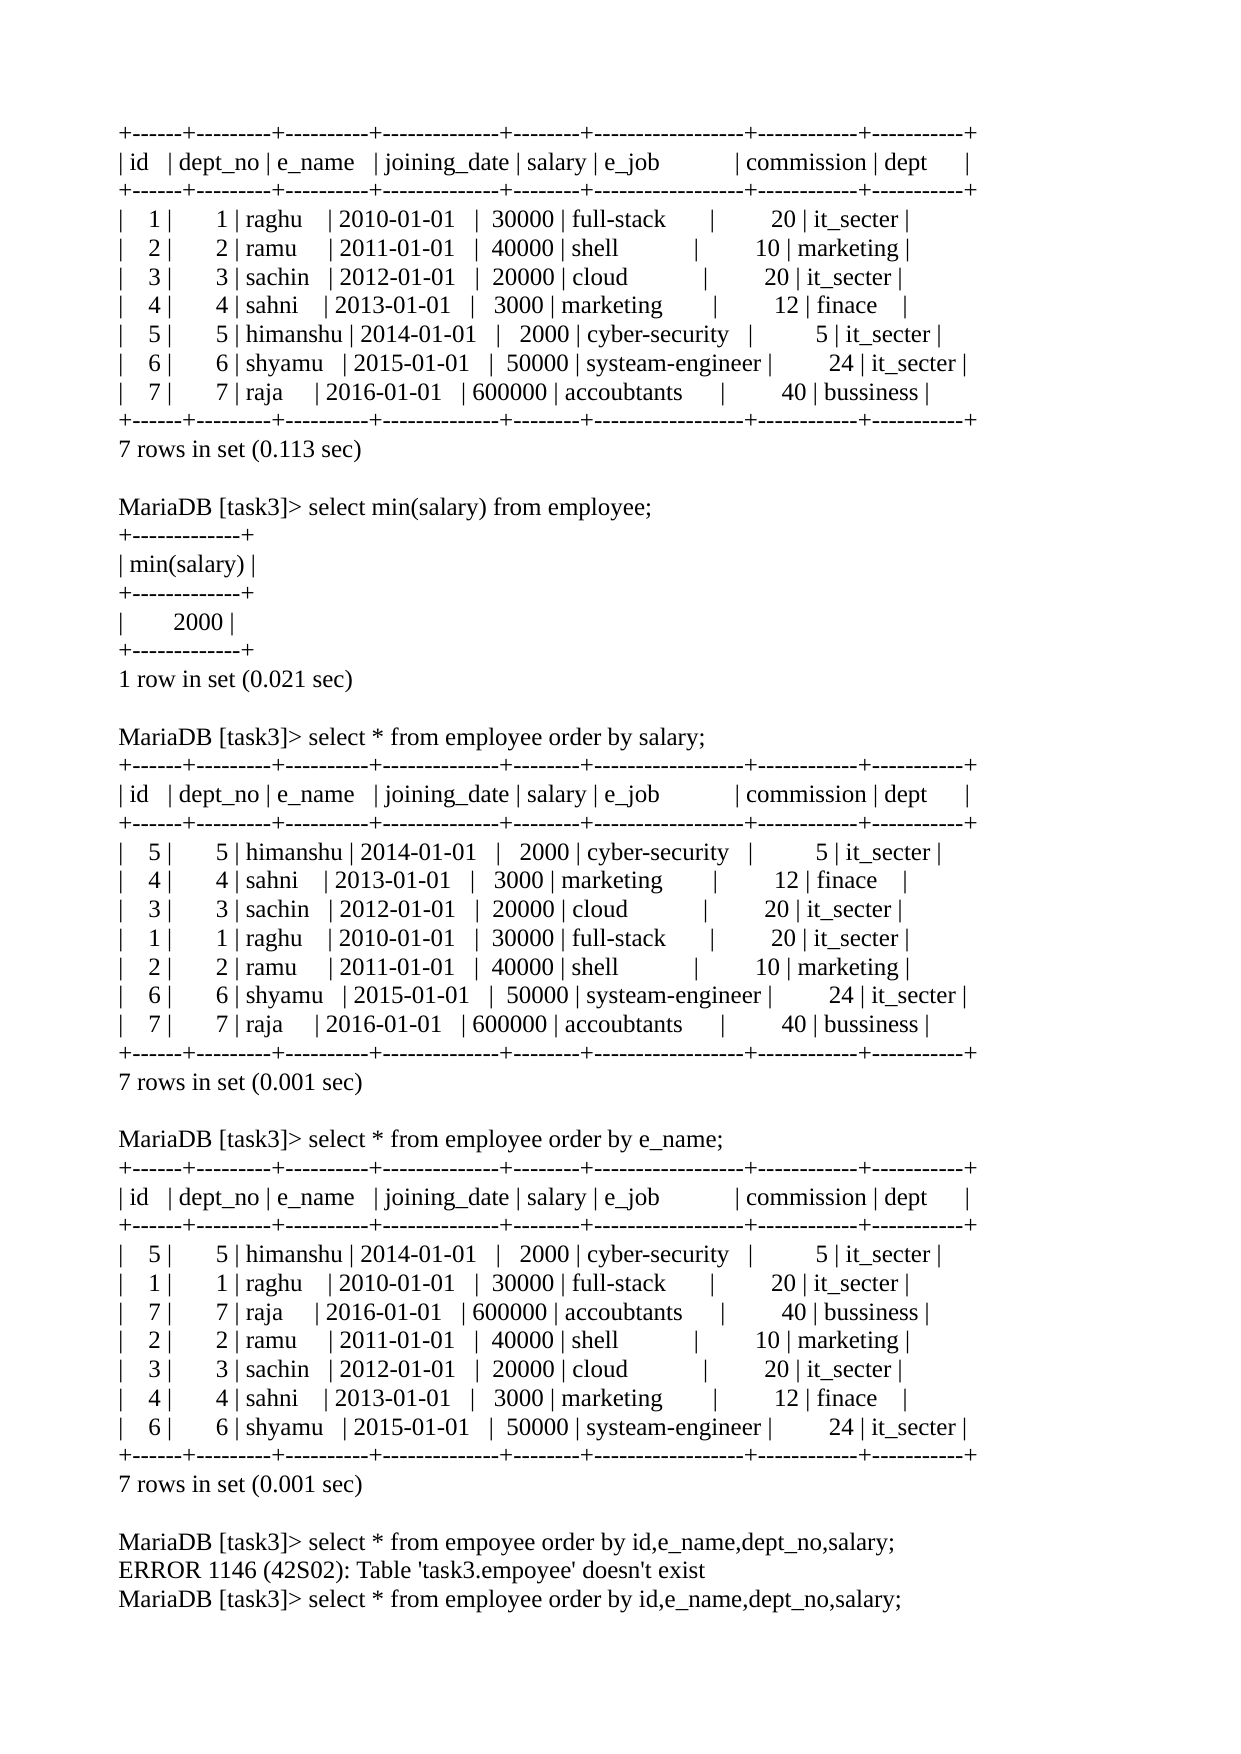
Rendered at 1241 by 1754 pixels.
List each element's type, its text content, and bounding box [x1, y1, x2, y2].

text | 4 | 4 | sahni | 2013-01-01 | 3000 | marketing | 12 | finace | [118, 1383, 1122, 1412]
text | min(salary) | [118, 549, 1122, 578]
text | 2 | 2 | ramu | 2011-01-01 | 40000 | shell | 10 | marketing | [118, 952, 1122, 981]
text | 2 | 2 | ramu | 2011-01-01 | 40000 | shell | 10 | marketing | [118, 233, 1122, 262]
text +------+---------+----------+--------------+--------+------------------+------------+-----------+ [118, 176, 1122, 204]
text +-------------+ [118, 636, 1122, 664]
text 7 rows in set (0.001 sec) [118, 1469, 1122, 1498]
text | 2000 | [118, 607, 1122, 636]
text MariaDB [task3]> select * from employee order by id,e_name,dept_no,salary; [118, 1584, 1122, 1613]
text | id | dept_no | e_name | joining_date | salary | e_job | commission | dept | [118, 779, 1122, 808]
text 1 row in set (0.021 sec) [118, 664, 1122, 693]
text | 6 | 6 | shyamu | 2015-01-01 | 50000 | systeam-engineer | 24 | it_secter | [118, 981, 1122, 1009]
text | id | dept_no | e_name | joining_date | salary | e_job | commission | dept | [118, 1182, 1122, 1211]
text | 5 | 5 | himanshu | 2014-01-01 | 2000 | cyber-security | 5 | it_secter | [118, 319, 1122, 348]
text | 6 | 6 | shyamu | 2015-01-01 | 50000 | systeam-engineer | 24 | it_secter | [118, 1412, 1122, 1441]
text +------+---------+----------+--------------+--------+------------------+------------+-----------+ [118, 118, 1122, 147]
text | 2 | 2 | ramu | 2011-01-01 | 40000 | shell | 10 | marketing | [118, 1326, 1122, 1354]
text | 1 | 1 | raghu | 2010-01-01 | 30000 | full-stack | 20 | it_secter | [118, 923, 1122, 952]
text +------+---------+----------+--------------+--------+------------------+------------+-----------+ [118, 808, 1122, 837]
text ERROR 1146 (42S02): Table 'task3.empoyee' doesn't exist [118, 1556, 1122, 1584]
text MariaDB [task3]> select * from employee order by e_name; [118, 1124, 1122, 1153]
text | 3 | 3 | sachin | 2012-01-01 | 20000 | cloud | 20 | it_secter | [118, 894, 1122, 923]
text | id | dept_no | e_name | joining_date | salary | e_job | commission | dept | [118, 147, 1122, 176]
text | 3 | 3 | sachin | 2012-01-01 | 20000 | cloud | 20 | it_secter | [118, 1354, 1122, 1383]
text | 4 | 4 | sahni | 2013-01-01 | 3000 | marketing | 12 | finace | [118, 866, 1122, 894]
text +------+---------+----------+--------------+--------+------------------+------------+-----------+ [118, 1211, 1122, 1239]
text +------+---------+----------+--------------+--------+------------------+------------+-----------+ [118, 406, 1122, 434]
text MariaDB [task3]> select * from empoyee order by id,e_name,dept_no,salary; [118, 1527, 1122, 1556]
text | 7 | 7 | raja | 2016-01-01 | 600000 | accoubtants | 40 | bussiness | [118, 1297, 1122, 1326]
text MariaDB [task3]> select min(salary) from employee; [118, 492, 1122, 521]
text | 5 | 5 | himanshu | 2014-01-01 | 2000 | cyber-security | 5 | it_secter | [118, 1239, 1122, 1268]
text +-------------+ [118, 521, 1122, 549]
text | 4 | 4 | sahni | 2013-01-01 | 3000 | marketing | 12 | finace | [118, 291, 1122, 319]
text | 7 | 7 | raja | 2016-01-01 | 600000 | accoubtants | 40 | bussiness | [118, 1009, 1122, 1038]
text +------+---------+----------+--------------+--------+------------------+------------+-----------+ [118, 751, 1122, 779]
text | 1 | 1 | raghu | 2010-01-01 | 30000 | full-stack | 20 | it_secter | [118, 204, 1122, 233]
text | 7 | 7 | raja | 2016-01-01 | 600000 | accoubtants | 40 | bussiness | [118, 377, 1122, 406]
text +------+---------+----------+--------------+--------+------------------+------------+-----------+ [118, 1441, 1122, 1469]
text MariaDB [task3]> select * from employee order by salary; [118, 722, 1122, 751]
text | 5 | 5 | himanshu | 2014-01-01 | 2000 | cyber-security | 5 | it_secter | [118, 837, 1122, 866]
text +-------------+ [118, 578, 1122, 607]
text 7 rows in set (0.001 sec) [118, 1067, 1122, 1096]
text +------+---------+----------+--------------+--------+------------------+------------+-----------+ [118, 1153, 1122, 1182]
text | 6 | 6 | shyamu | 2015-01-01 | 50000 | systeam-engineer | 24 | it_secter | [118, 348, 1122, 377]
text 7 rows in set (0.113 sec) [118, 434, 1122, 463]
text | 3 | 3 | sachin | 2012-01-01 | 20000 | cloud | 20 | it_secter | [118, 262, 1122, 291]
text | 1 | 1 | raghu | 2010-01-01 | 30000 | full-stack | 20 | it_secter | [118, 1268, 1122, 1297]
text +------+---------+----------+--------------+--------+------------------+------------+-----------+ [118, 1038, 1122, 1067]
